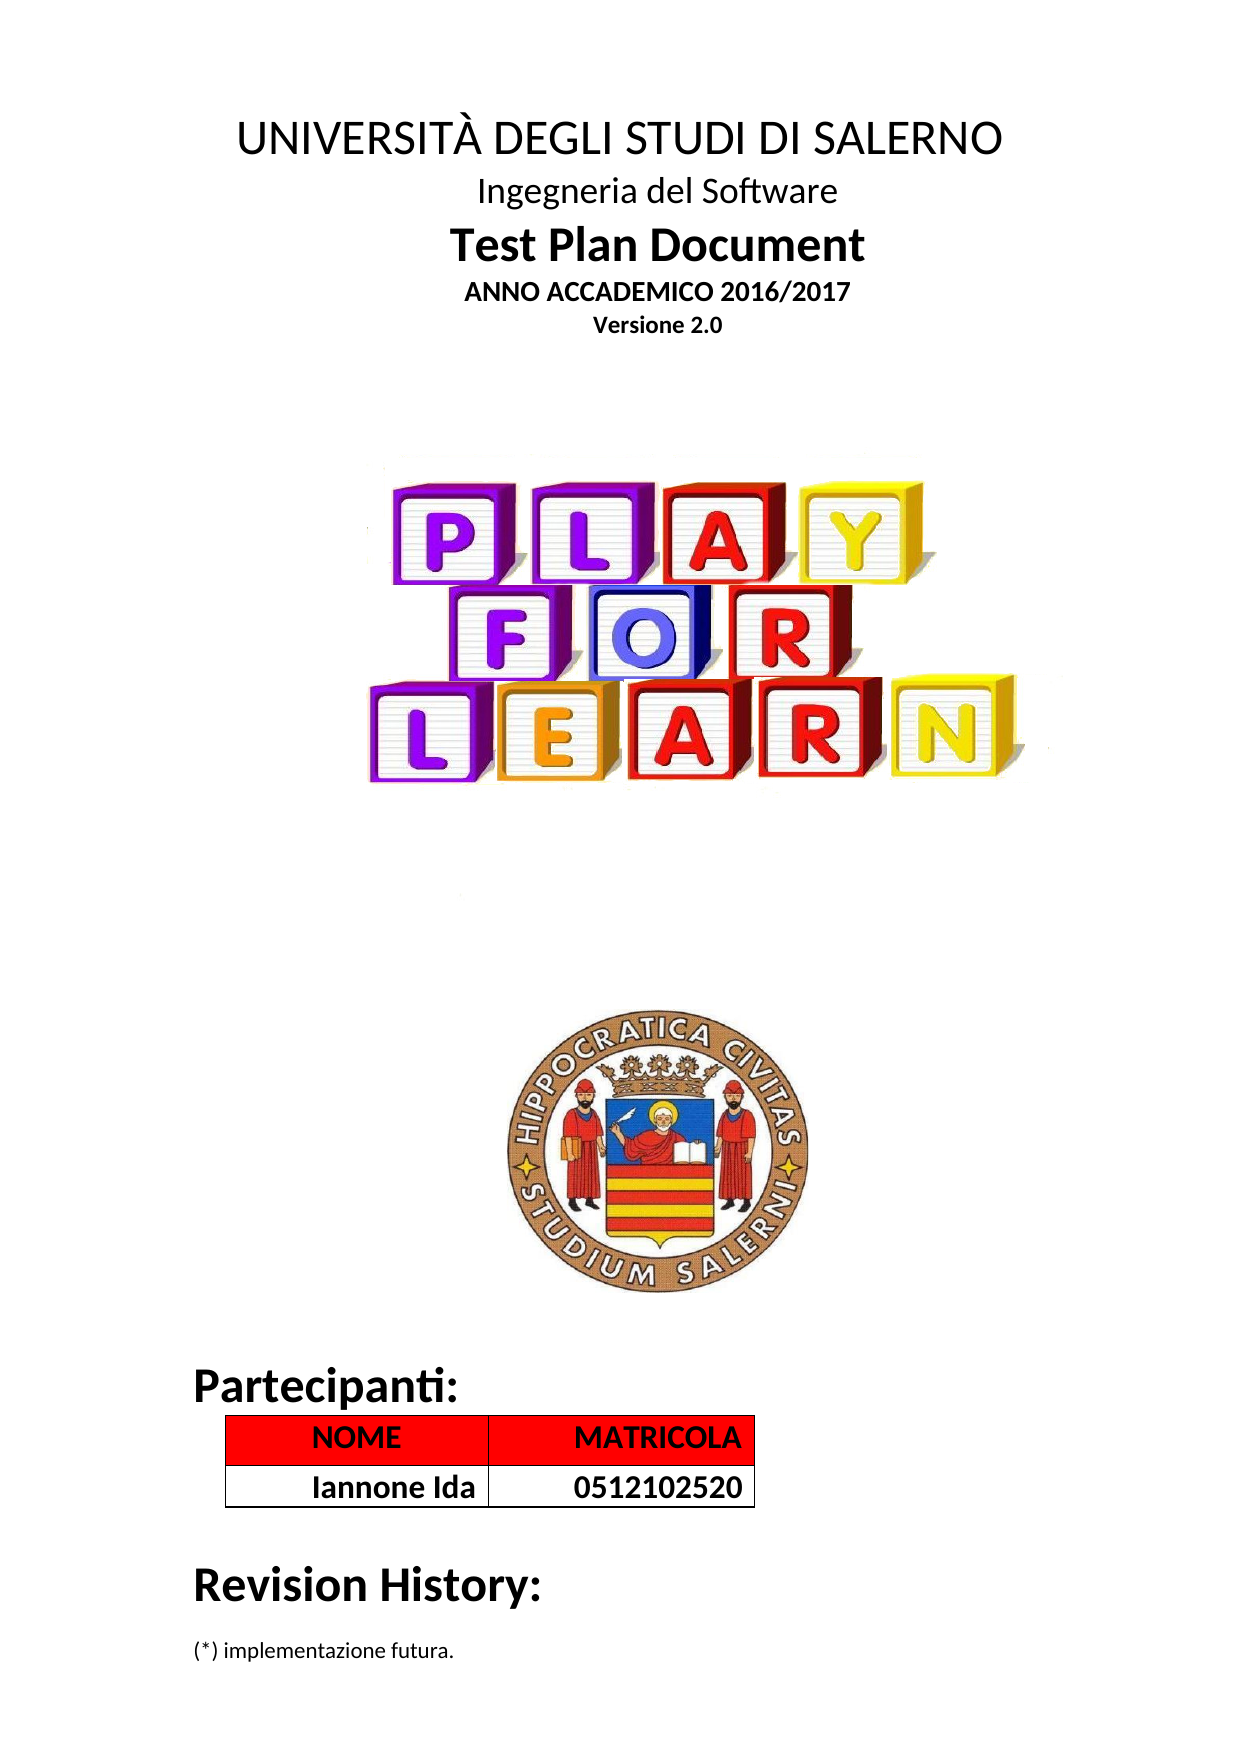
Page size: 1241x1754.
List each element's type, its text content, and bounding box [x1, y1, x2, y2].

table_header NOME [226, 1416, 488, 1465]
text Test Plan Document [193, 212, 1122, 273]
text UNIVERSITÀ DEGLI STUDI DI SALERNO [118, 106, 1122, 167]
text ANNO ACCADEMICO 2016/2017 [193, 273, 1122, 309]
text Partecipanti: [193, 1354, 1122, 1415]
table_cell 0512102520 [489, 1466, 754, 1506]
table_header MATRICOLA [489, 1416, 754, 1465]
table_cell Iannone Ida [226, 1466, 488, 1506]
text Versione 2.0 [193, 309, 1122, 339]
text Revision History: [193, 1553, 1122, 1614]
text Ingegneria del Software [193, 167, 1122, 212]
